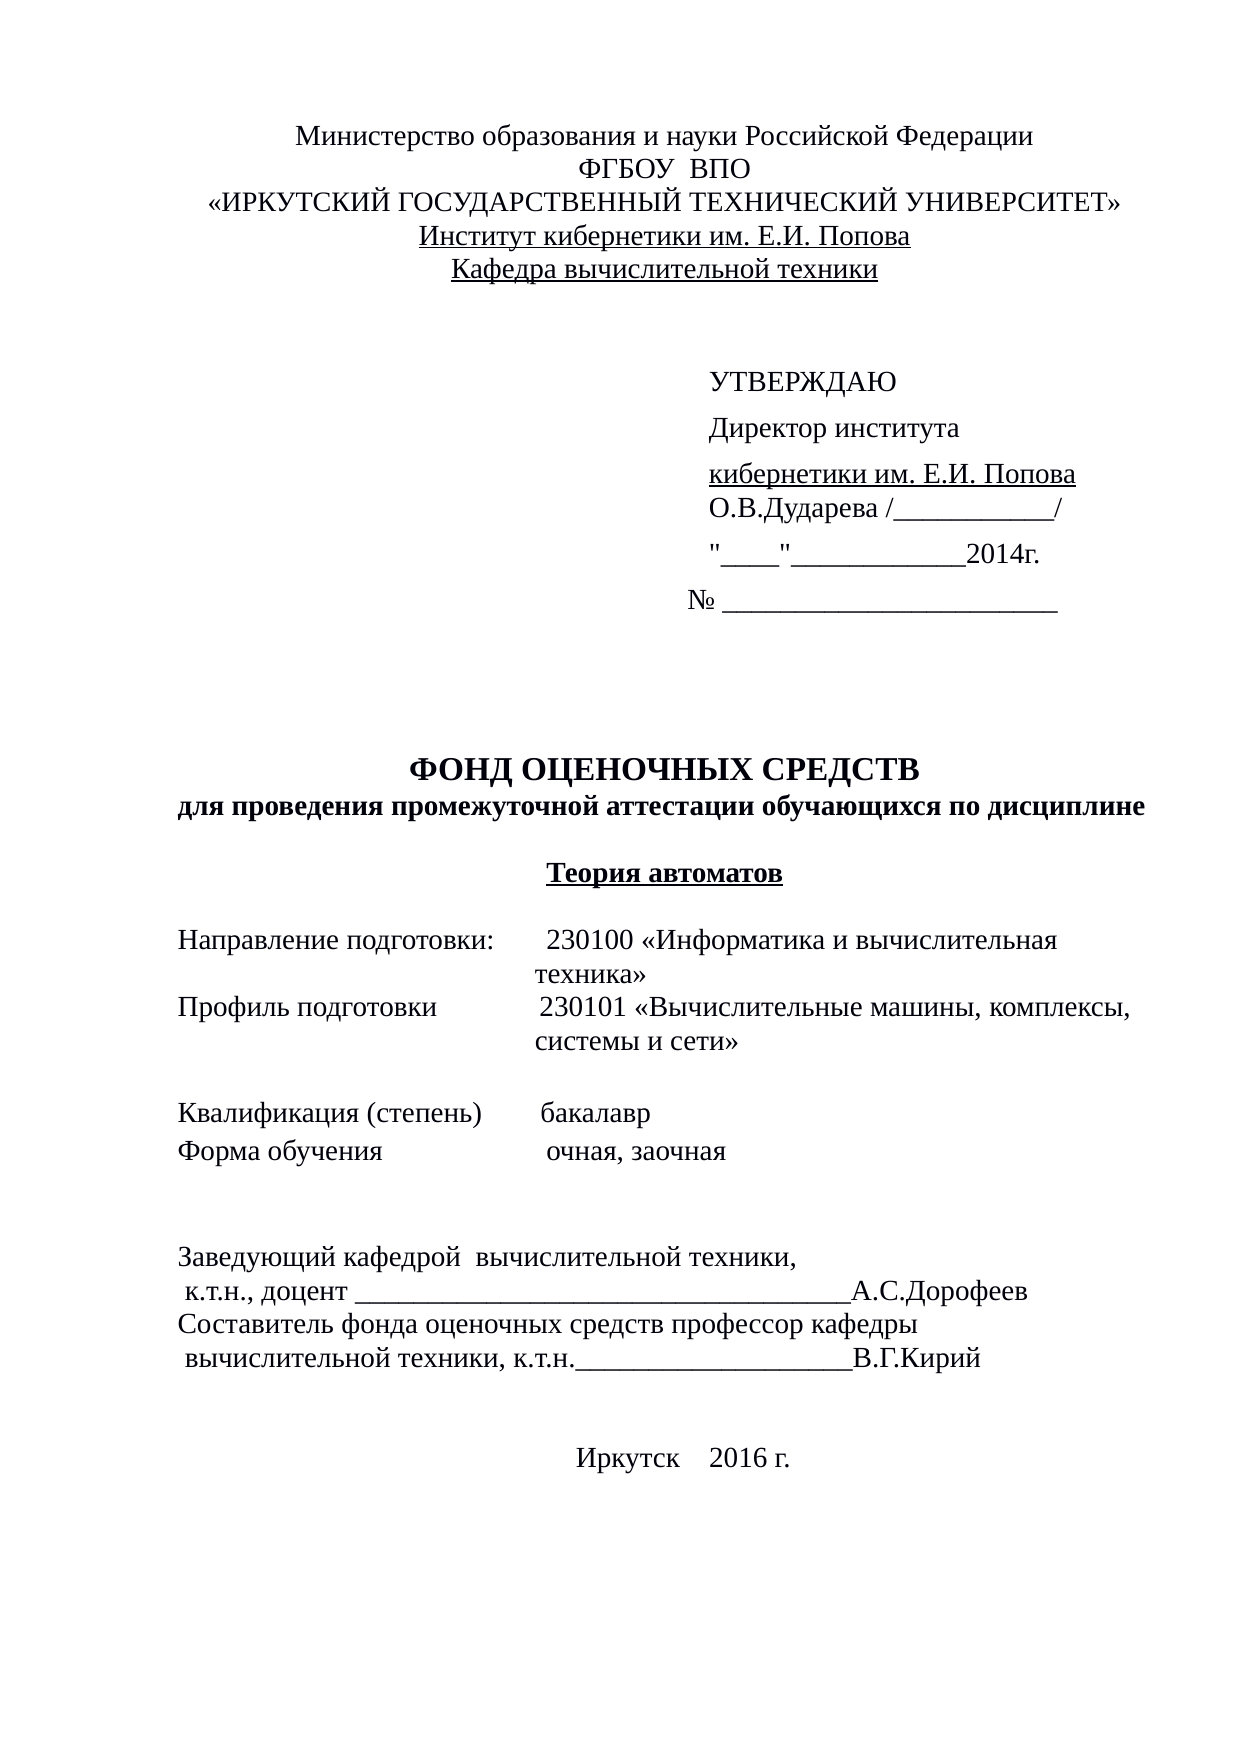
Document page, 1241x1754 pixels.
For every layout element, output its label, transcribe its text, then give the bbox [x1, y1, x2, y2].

text Составитель фонда оценочных средств профессор кафедры [177, 1306, 1152, 1340]
text № _______________________ [177, 582, 1152, 616]
text Направление подготовки: 230100 «Информатика и вычислительная [177, 922, 1152, 956]
text Профиль подготовки 230101 «Вычислительные машины, комплексы, [177, 989, 1152, 1023]
text кибернетики им. Е.И. Попова О.В.Дударева /___________/ [709, 456, 1152, 523]
text ФОНД ОЦЕНОЧНЫХ СРЕДСТВ [177, 750, 1152, 788]
text Кафедра вычислительной техники [177, 251, 1152, 285]
text Иркутск 2016 г. [215, 1440, 1152, 1474]
text "____"____________2014г. [709, 536, 1152, 569]
text «Иркутский государственный технический Университет» [177, 185, 1152, 218]
text Теория автоматов [177, 855, 1152, 889]
text Министерство образования и науки Российской Федерации [177, 118, 1152, 152]
text вычислительной техники, к.т.н.___________________В.Г.Кирий [177, 1340, 1152, 1373]
text Заведующий кафедрой вычислительной техники, [177, 1239, 1152, 1273]
text техника» [177, 956, 1152, 989]
text системы и сети» [177, 1023, 1152, 1056]
text к.т.н., доцент __________________________________А.С.Дорофеев [177, 1273, 1152, 1306]
text ФГБОУ ВПО [177, 152, 1152, 185]
text Квалификация (степень) бакалавр [177, 1095, 1152, 1128]
text УТВЕРЖДАЮ [709, 364, 1152, 398]
text Директор института [709, 410, 1152, 444]
text Институт кибернетики им. Е.И. Попова [177, 218, 1152, 251]
text для проведения промежуточной аттестации обучающихся по дисциплине [177, 788, 1152, 822]
text Форма обучения очная, заочная [177, 1133, 1152, 1167]
